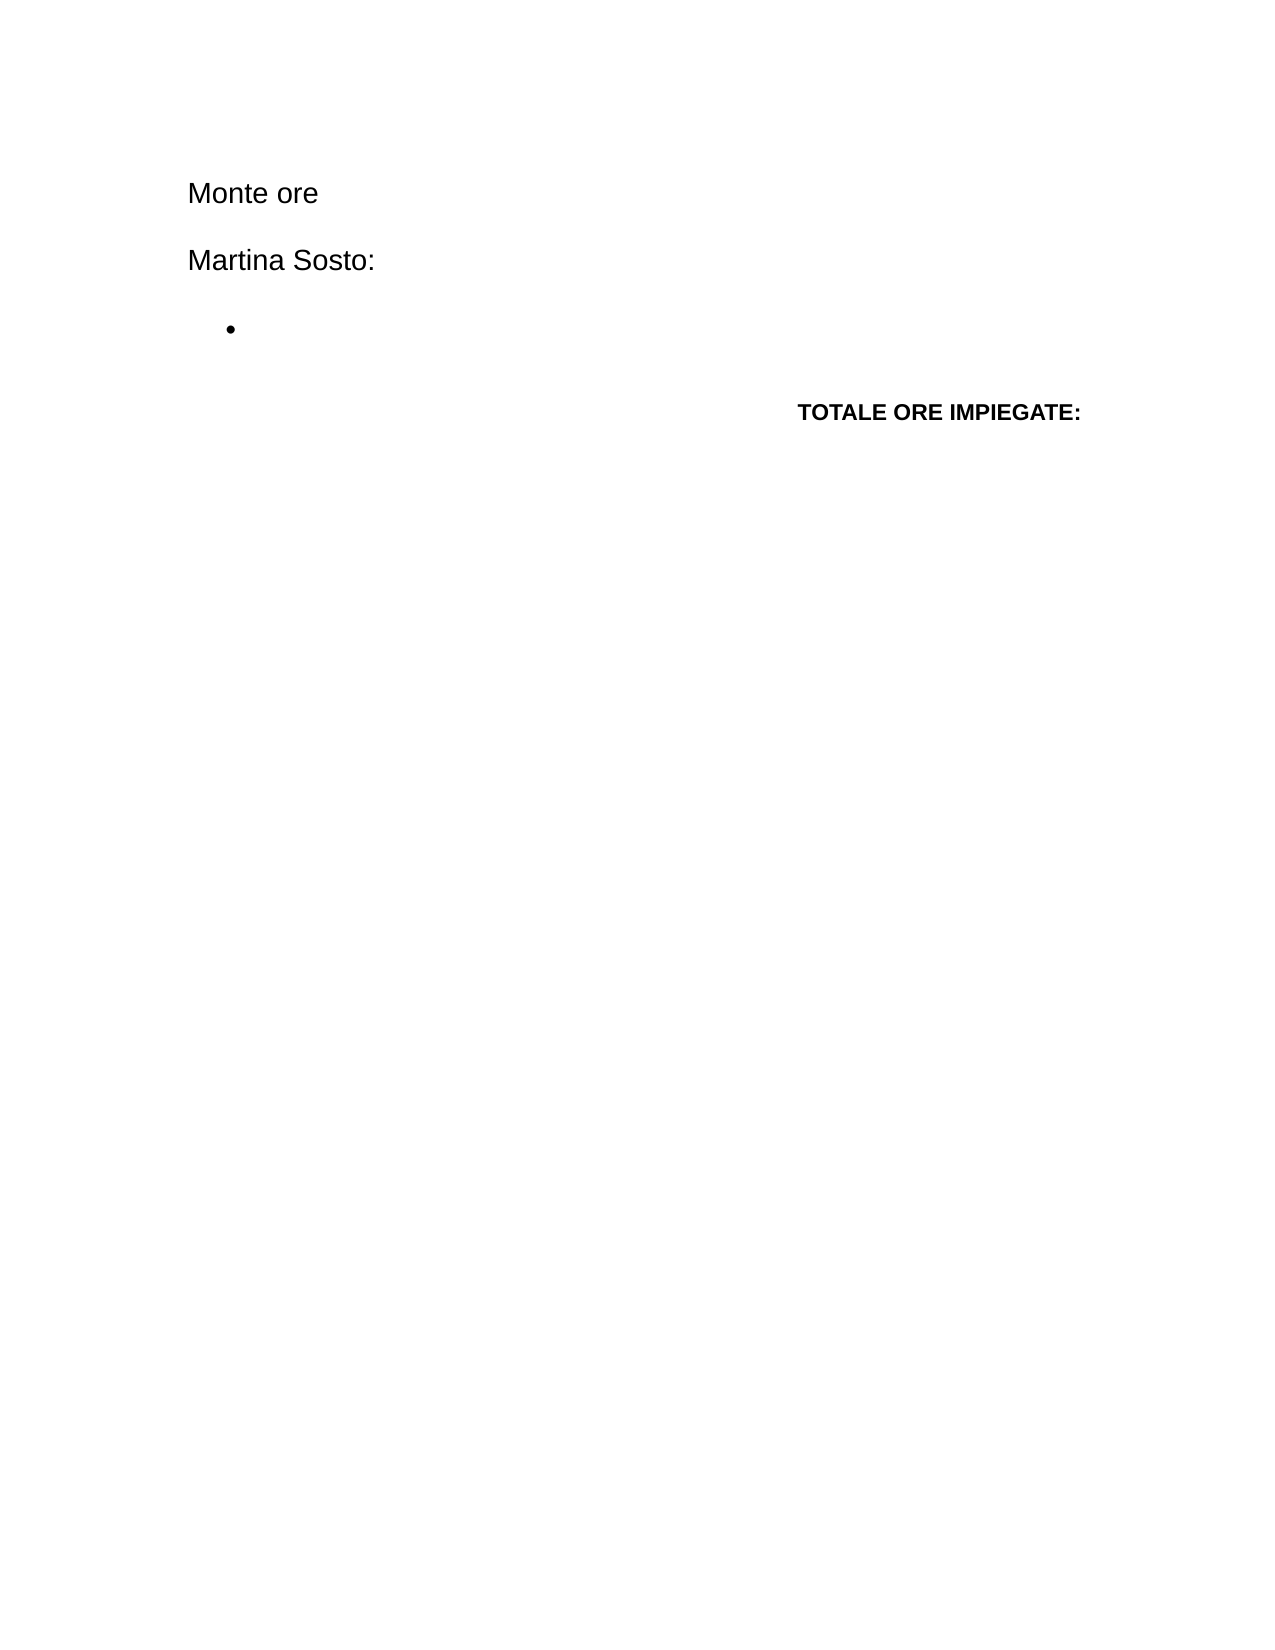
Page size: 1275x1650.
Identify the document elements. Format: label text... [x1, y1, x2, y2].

text TOTALE ORE IMPIEGATE: [187, 400, 1087, 425]
text Martina Sosto: [187, 250, 1087, 275]
text Monte ore [187, 183, 1087, 208]
